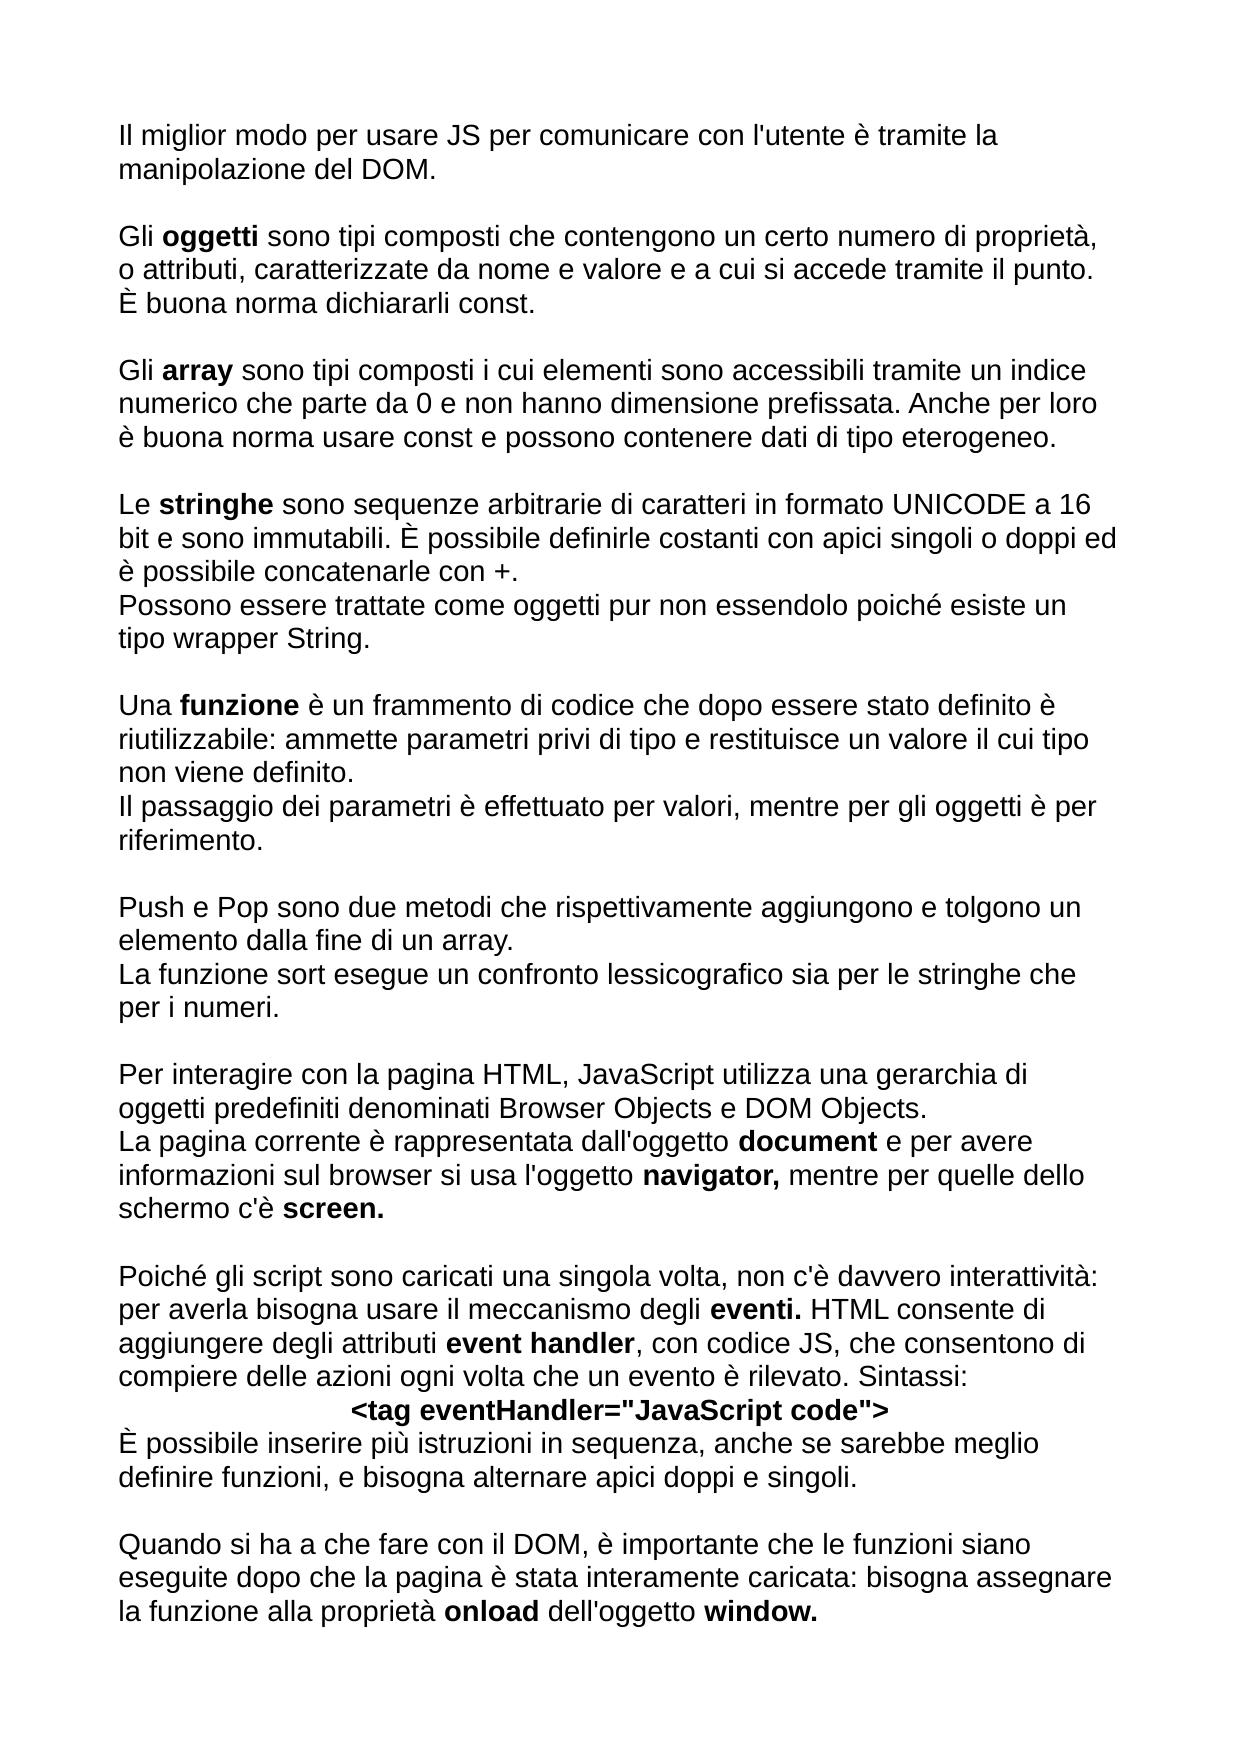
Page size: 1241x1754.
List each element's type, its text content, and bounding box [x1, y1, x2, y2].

text Gli oggetti sono tipi composti che contengono un certo numero di proprietà, o attributi, caratterizzate da nome e valore e a cui si accede tramite il punto. [118, 219, 1122, 286]
text La pagina corrente è rappresentata dall'oggetto document e per avere informazioni sul browser si usa l'oggetto navigator, mentre per quelle dello schermo c'è screen. [118, 1124, 1122, 1225]
text Il passaggio dei parametri è effettuato per valori, mentre per gli oggetti è per riferimento. [118, 789, 1122, 856]
text <tag eventHandler="JavaScript code"> [118, 1393, 1122, 1426]
text Poiché gli script sono caricati una singola volta, non c'è davvero interattività: per averla bisogna usare il meccanismo degli eventi. HTML consente di aggiungere degli attributi event handler, con codice JS, che consentono di compiere delle azioni ogni volta che un evento è rilevato. Sintassi: [118, 1258, 1122, 1393]
text La funzione sort esegue un confronto lessicografico sia per le stringhe che per i numeri. [118, 957, 1122, 1024]
text Le stringhe sono sequenze arbitrarie di caratteri in formato UNICODE a 16 bit e sono immutabili. È possibile definirle costanti con apici singoli o doppi ed è possibile concatenarle con +. [118, 487, 1122, 588]
text Per interagire con la pagina HTML, JavaScript utilizza una gerarchia di oggetti predefiniti denominati Browser Objects e DOM Objects. [118, 1057, 1122, 1124]
text Il miglior modo per usare JS per comunicare con l'utente è tramite la manipolazione del DOM. [118, 118, 1122, 185]
text Possono essere trattate come oggetti pur non essendolo poiché esiste un tipo wrapper String. [118, 588, 1122, 655]
text Quando si ha a che fare con il DOM, è importante che le funzioni siano eseguite dopo che la pagina è stata interamente caricata: bisogna assegnare la funzione alla proprietà onload dell'oggetto window. [118, 1527, 1122, 1627]
text Gli array sono tipi composti i cui elementi sono accessibili tramite un indice numerico che parte da 0 e non hanno dimensione prefissata. Anche per loro è buona norma usare const e possono contenere dati di tipo eterogeneo. [118, 353, 1122, 453]
text È buona norma dichiararli const. [118, 286, 1122, 319]
text Una funzione è un frammento di codice che dopo essere stato definito è riutilizzabile: ammette parametri privi di tipo e restituisce un valore il cui tipo non viene definito. [118, 688, 1122, 789]
text È possibile inserire più istruzioni in sequenza, anche se sarebbe meglio definire funzioni, e bisogna alternare apici doppi e singoli. [118, 1426, 1122, 1493]
text Push e Pop sono due metodi che rispettivamente aggiungono e tolgono un elemento dalla fine di un array. [118, 889, 1122, 957]
